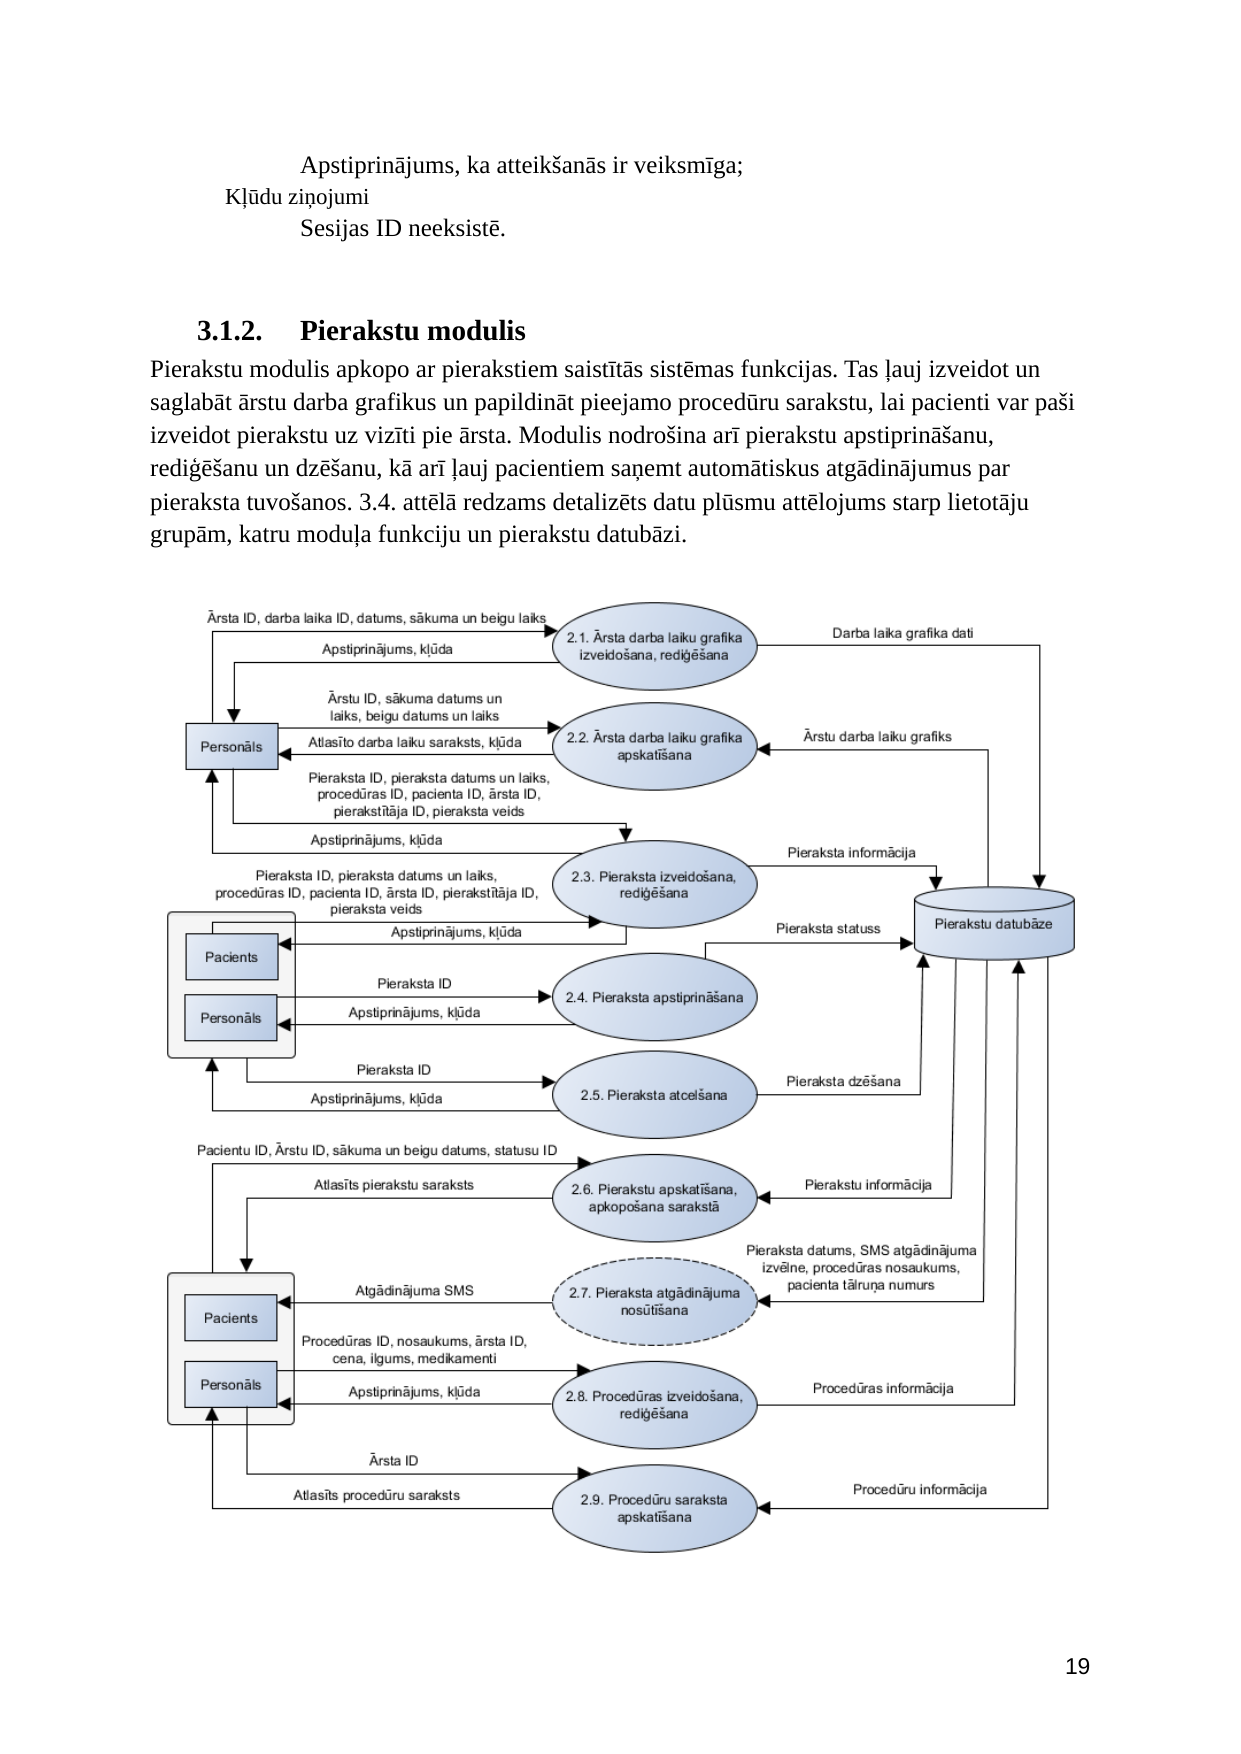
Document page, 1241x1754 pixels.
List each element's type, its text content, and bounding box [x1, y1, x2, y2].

subtitle Pierakstu modulis [262, 313, 1090, 346]
text Pierakstu modulis apkopo ar pierakstiem saistītās sistēmas funkcijas. Tas ļauj izveidot un saglabāt ārstu darba grafikus un papildināt pieejamo procedūru sarakstu, lai pacienti var paši izveidot pierakstu uz vizīti pie ārsta. Modulis nodrošina arī pierakstu apstiprināšanu, rediģēšanu un dzēšanu, kā arī ļauj pacientiem saņemt automātiskus atgādinājumus par pieraksta tuvošanos. 3.4. attēlā redzams detalizēts datu plūsmu attēlojums starp lietotāju grupām, katru moduļa funkciju un pierakstu datubāzi. [150, 354, 1090, 548]
text Sesijas ID neeksistē. [225, 213, 1090, 242]
text Apstiprinājums, ka atteikšanās ir veiksmīga; [300, 150, 1090, 179]
picture [150, 585, 1091, 1569]
text Kļūdu ziņojumi [225, 183, 1090, 209]
